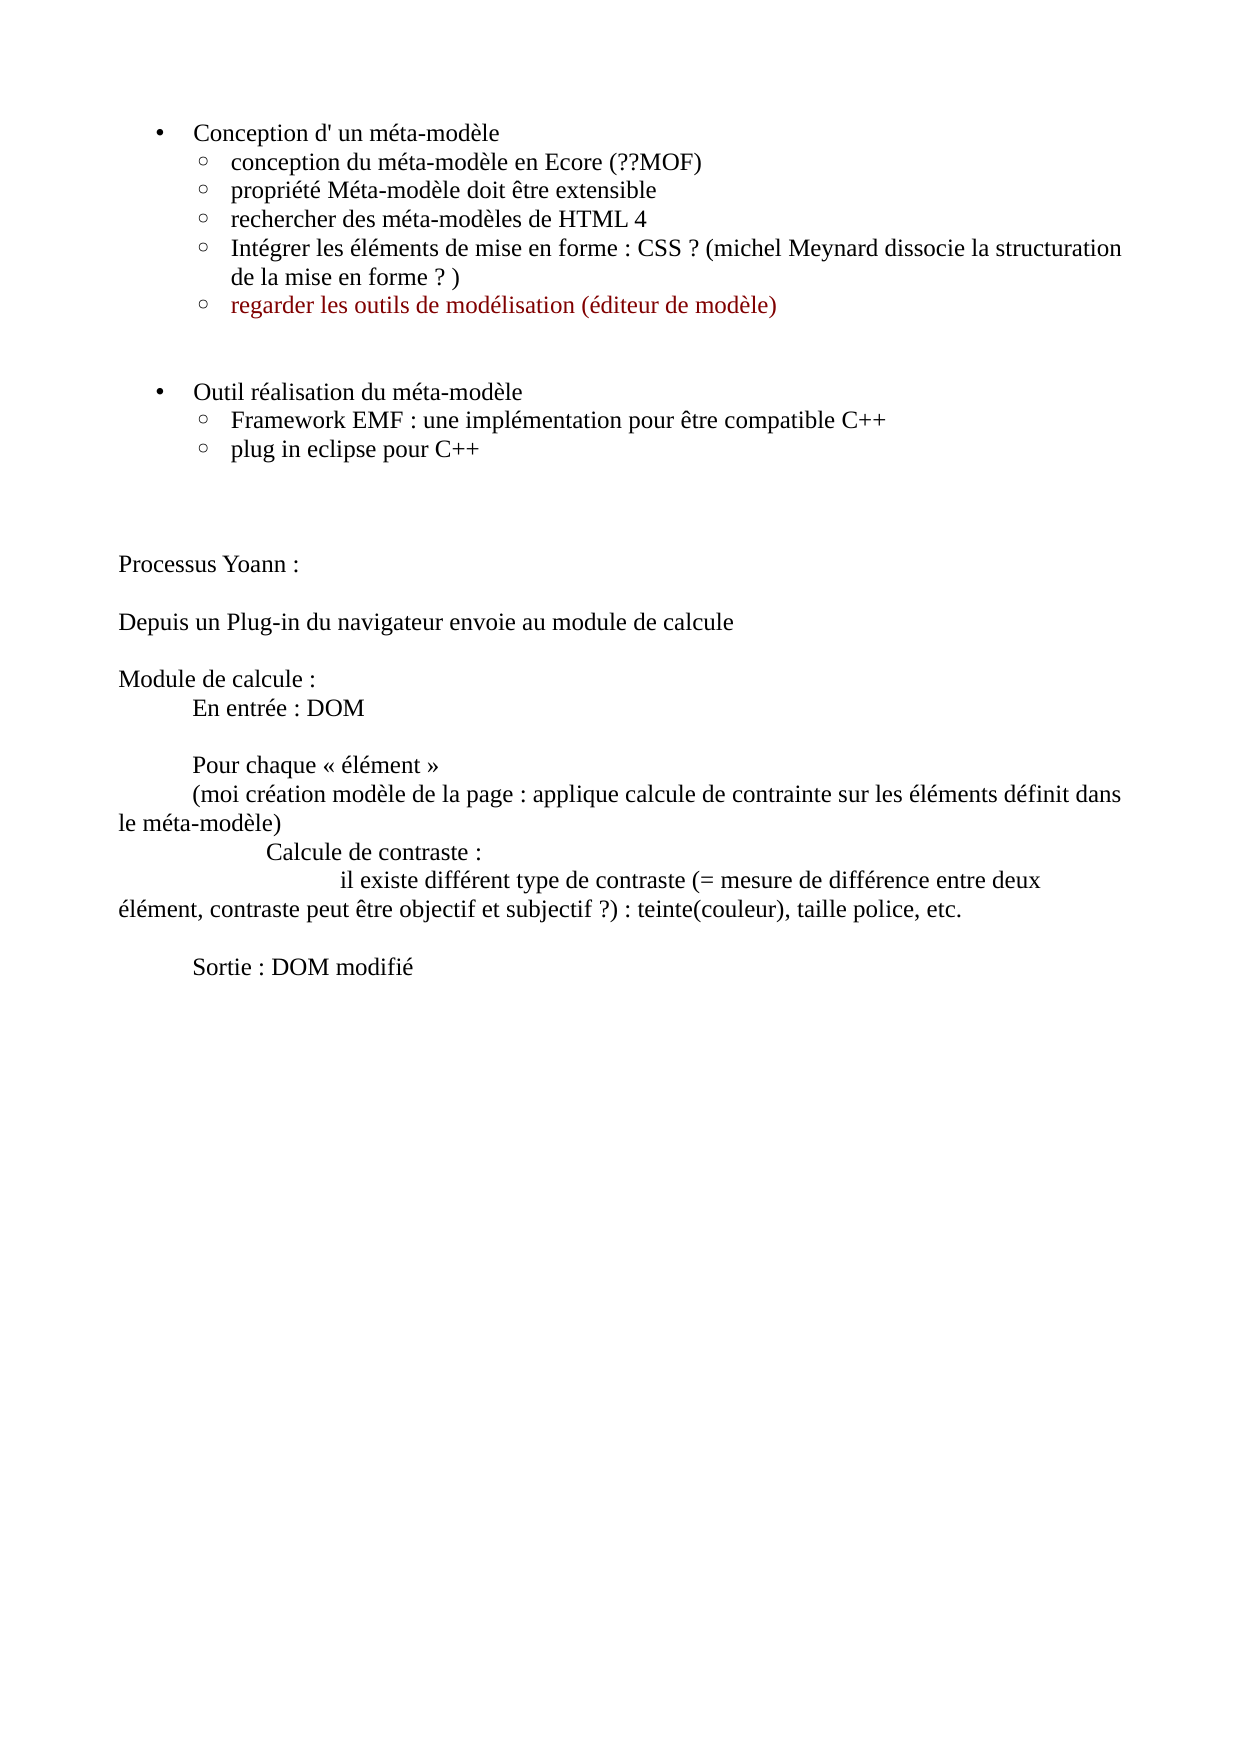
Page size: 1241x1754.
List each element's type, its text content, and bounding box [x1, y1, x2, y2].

text Processus Yoann : [118, 549, 1122, 578]
text Calcule de contraste : [118, 837, 1122, 866]
list Outil réalisation du méta-modèle [156, 377, 1122, 406]
list Intégrer les éléments de mise en forme : CSS ? (michel Meynard dissocie la structuration de la mise en forme ? ) [193, 233, 1122, 291]
list plug in eclipse pour C++ [193, 434, 1122, 463]
text Pour chaque « élément » [118, 751, 1122, 779]
list Framework EMF : une implémentation pour être compatible C++ [193, 406, 1122, 434]
text (moi création modèle de la page : applique calcule de contrainte sur les éléments définit dans le méta-modèle) [118, 779, 1122, 837]
text il existe différent type de contraste (= mesure de différence entre deux élément, contraste peut être objectif et subjectif ?) : teinte(couleur), taille police, etc. [118, 866, 1122, 923]
text Sortie : DOM modifié [118, 952, 1122, 981]
list conception du méta-modèle en Ecore (??MOF) [193, 147, 1122, 176]
text Depuis un Plug-in du navigateur envoie au module de calcule [118, 607, 1122, 636]
text En entrée : DOM [118, 693, 1122, 722]
list Conception d' un méta-modèle [156, 118, 1122, 147]
list regarder les outils de modélisation (éditeur de modèle) [193, 291, 1122, 319]
text Module de calcule : [118, 664, 1122, 693]
list propriété Méta-modèle doit être extensible [193, 176, 1122, 204]
list rechercher des méta-modèles de HTML 4 [193, 204, 1122, 233]
